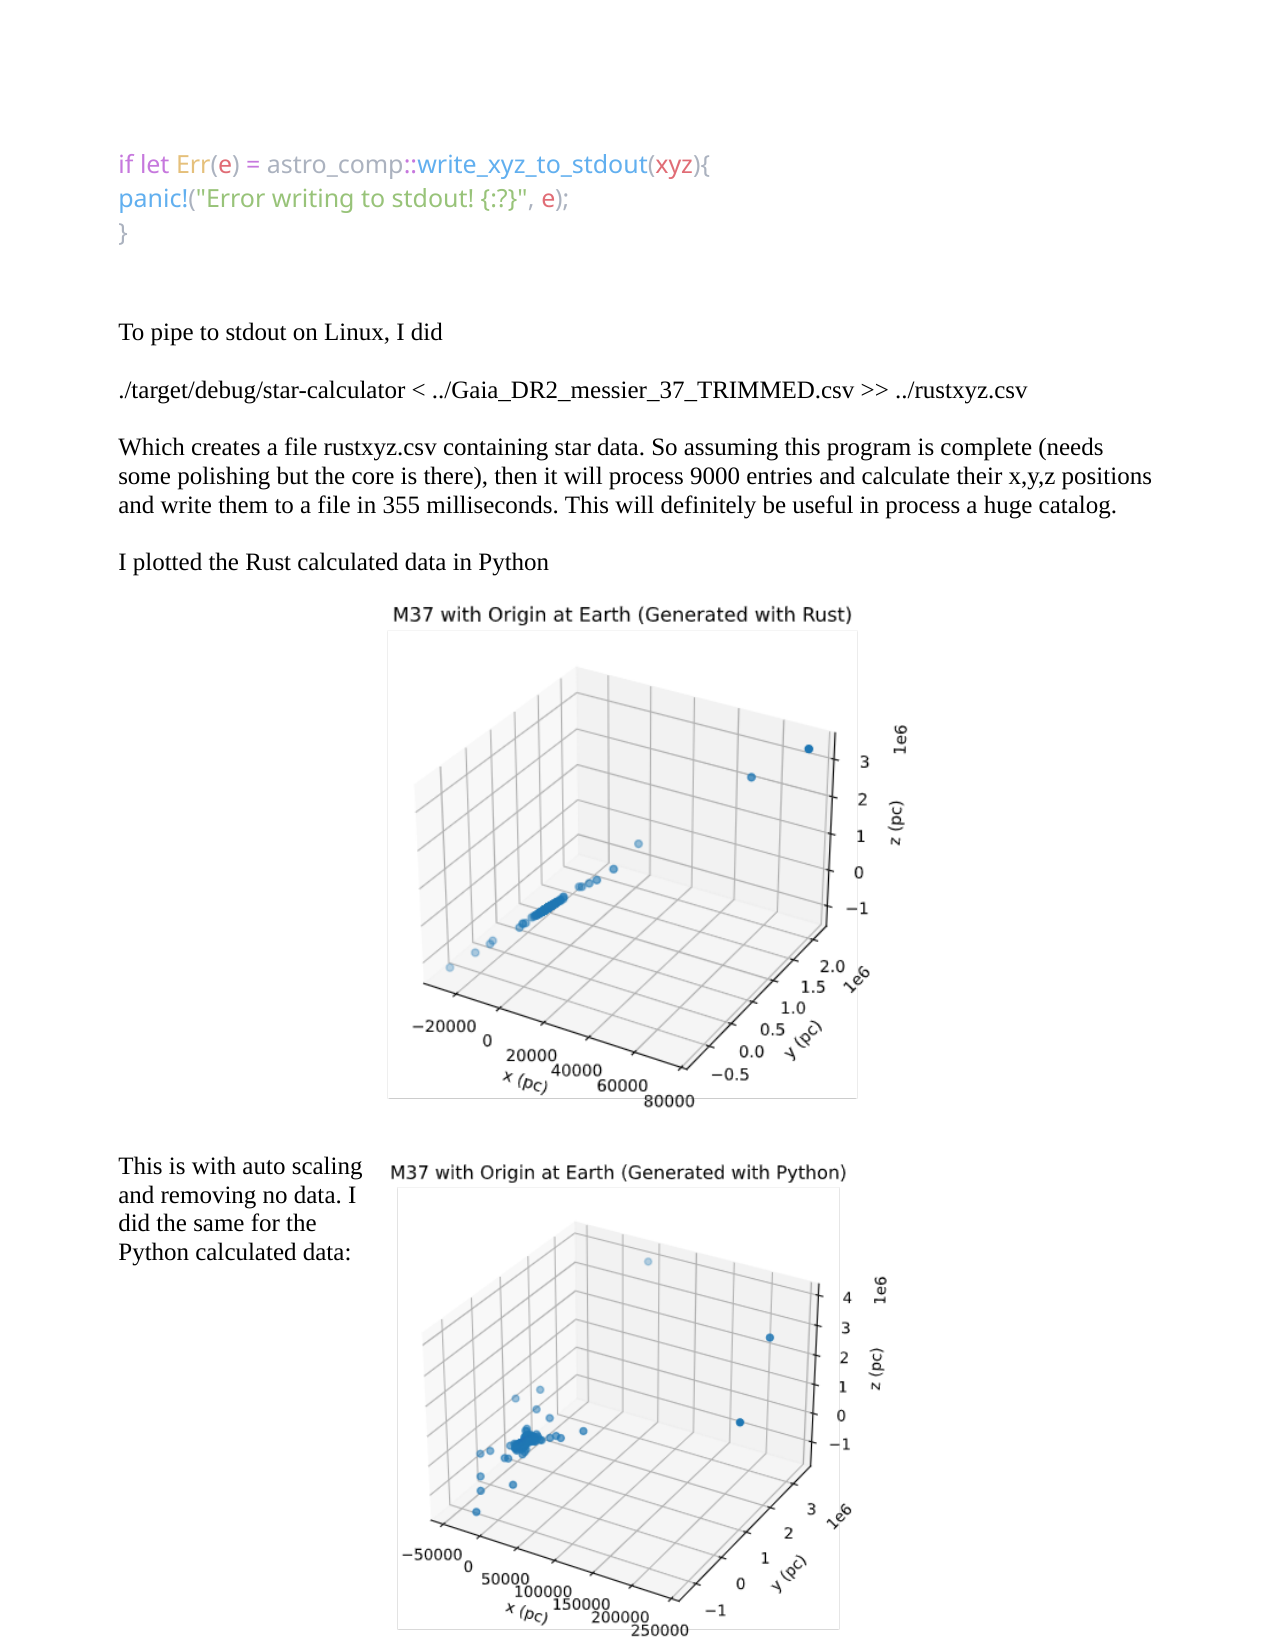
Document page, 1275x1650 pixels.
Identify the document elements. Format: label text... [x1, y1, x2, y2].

text panic!("Error writing to stdout! {:?}", e); [118, 181, 1157, 215]
text I plotted the Rust calculated data in Python [118, 547, 1157, 576]
text To pipe to stdout on Linux, I did [118, 317, 1157, 346]
text if let Err(e) = astro_comp::write_xyz_to_stdout(xyz){ [118, 147, 1157, 181]
text } [118, 215, 1157, 249]
text ./target/debug/star-calculator < ../Gaia_DR2_messier_37_TRIMMED.csv >> ../rustxyz.csv [118, 375, 1157, 403]
text This is with auto scaling and removing no data. I did the same for the Python calculated data: [118, 1151, 1157, 1266]
picture [379, 1155, 896, 1650]
picture [377, 595, 917, 1122]
text Which creates a file rustxyz.csv containing star data. So assuming this program is complete (needs some polishing but the core is there), then it will process 9000 entries and calculate their x,y,z positions and write them to a file in 355 milliseconds. This will definitely be useful in process a huge catalog. [118, 432, 1157, 518]
